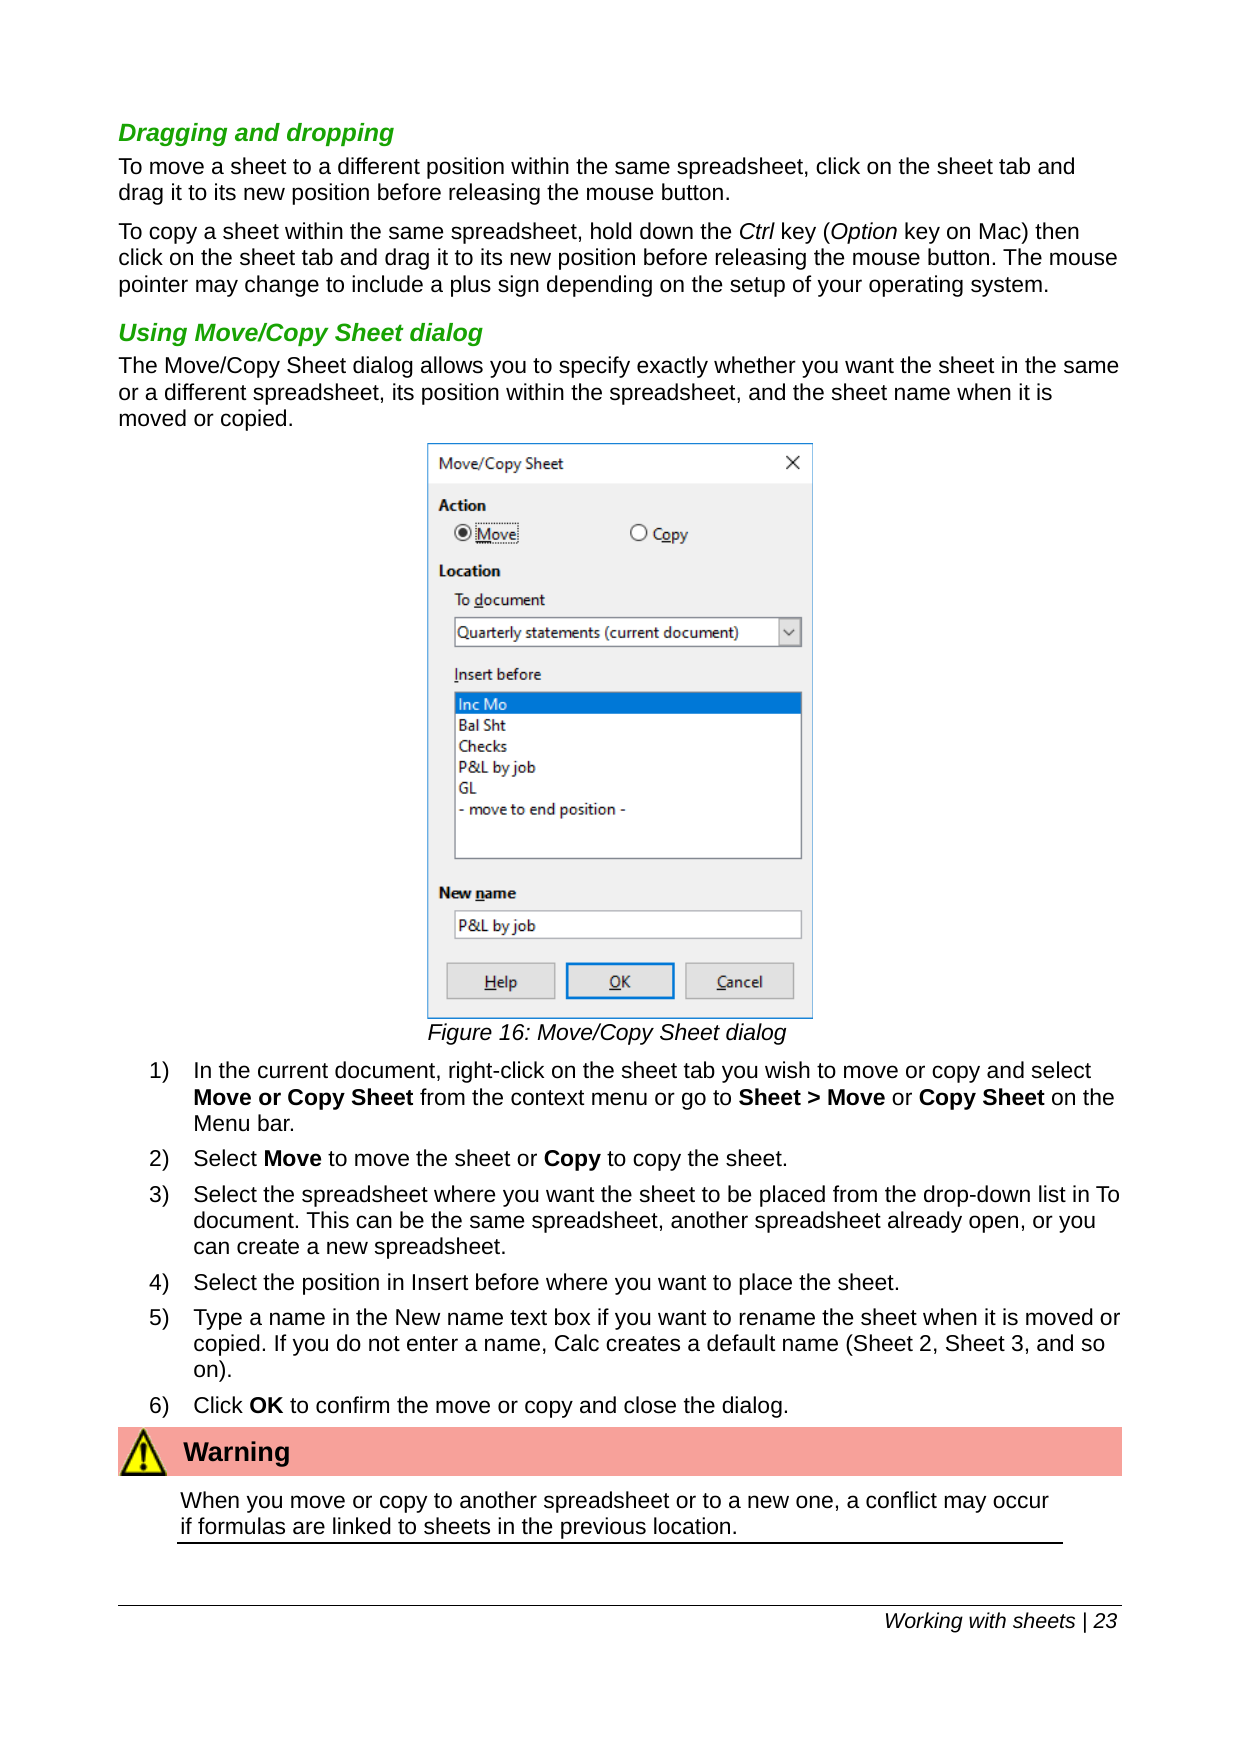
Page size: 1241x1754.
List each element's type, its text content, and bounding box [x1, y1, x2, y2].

list In the current document, right-click on the sheet tab you wish to move or copy and select Move or Copy Sheet from the context menu or go to Sheet > Move or Copy Sheet on the Menu bar. [169, 1057, 1122, 1136]
list Type a name in the New name text box if you want to rename the sheet when it is moved or copied. If you do not enter a name, Calc creates a default name (Sheet 2, Sheet 3, and so on). [169, 1304, 1122, 1383]
text Figure 16: Move/Copy Sheet dialog [427, 1019, 813, 1045]
list The Move/Copy Sheet dialog allows you to specify exactly whether you want the sheet in the same or a different spreadsheet, its position within the spreadsheet, and the sheet name when it is moved or copied. [118, 352, 1122, 431]
list Click OK to confirm the move or copy and close the dialog. [169, 1392, 1122, 1418]
text To move a sheet to a different position within the same spreadsheet, click on the sheet tab and drag it to its new position before releasing the mouse button. [118, 153, 1122, 206]
list Select Move to move the sheet or Copy to copy the sheet. [169, 1145, 1122, 1172]
text When you move or copy to another spreadsheet or to a new one, a conflict may occur if formulas are linked to sheets in the previous location. [177, 1484, 1063, 1542]
text To copy a sheet within the same spreadsheet, hold down the Ctrl key (Option key on Mac) then click on the sheet tab and drag it to its new position before releasing the mouse button. The mouse pointer may change to include a plus sign depending on the setup of your operating system. [118, 218, 1122, 297]
picture [427, 443, 813, 1019]
list Select the spreadsheet where you want the sheet to be placed from the drop-down list in To document. This can be the same spreadsheet, another spreadsheet already open, or you can create a new spreadsheet. [169, 1181, 1122, 1259]
subtitle Dragging and dropping [118, 118, 1122, 147]
list Select the position in Insert before where you want to place the sheet. [169, 1268, 1122, 1295]
subtitle Warning [167, 1427, 1122, 1476]
picture [119, 1427, 167, 1476]
subtitle Using Move/Copy Sheet dialog [118, 318, 1122, 346]
